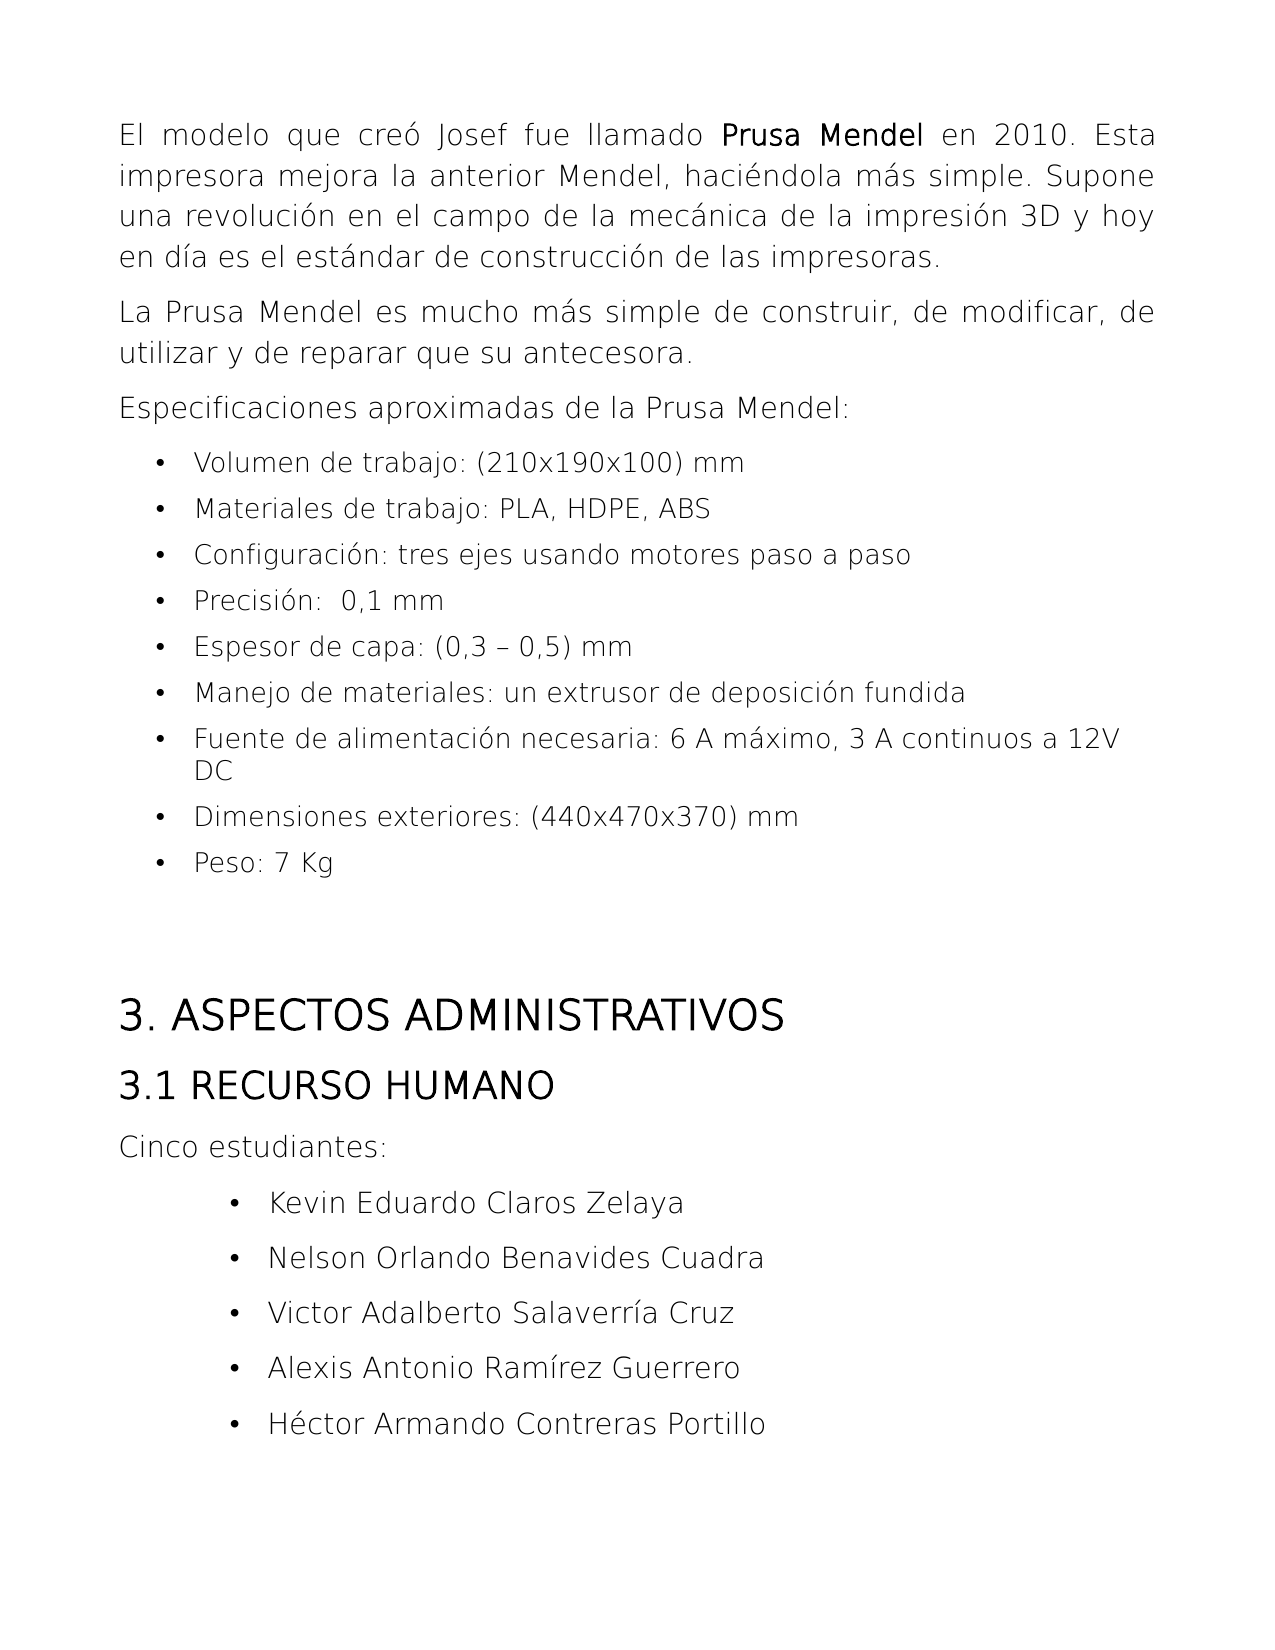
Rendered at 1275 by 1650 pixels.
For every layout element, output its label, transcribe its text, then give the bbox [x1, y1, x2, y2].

list Espesor de capa: (0,3 – 0,5) mm [156, 632, 1157, 663]
list Kevin Eduardo Claros Zelaya [229, 1186, 1157, 1220]
text 3.1 RECURSO HUMANO [118, 1064, 1157, 1107]
list Victor Adalberto Salaverría Cruz [229, 1297, 1157, 1331]
list Alexis Antonio Ramírez Guerrero [229, 1352, 1157, 1386]
text El modelo que creó Josef fue llamado Prusa Mendel en 2010. Esta impresora mejora la anterior Mendel, haciéndola más simple. Supone una revolución en el campo de la mecánica de la impresión 3D y hoy en día es el estándar de construcción de las impresoras. [118, 118, 1157, 274]
list Nelson Orlando Benavides Cuadra [229, 1241, 1157, 1275]
list Configuración: tres ejes usando motores paso a paso [156, 539, 1157, 571]
list Precisión: 0,1 mm [156, 585, 1157, 617]
list Materiales de trabajo: PLA, HDPE, ABS [156, 493, 1157, 525]
list Dimensiones exteriores: (440x470x370) mm [156, 802, 1157, 833]
text La Prusa Mendel es mucho más simple de construir, de modificar, de utilizar y de reparar que su antecesora. [118, 296, 1157, 370]
text 3. ASPECTOS ADMINISTRATIVOS [118, 991, 1157, 1039]
list Fuente de alimentación necesaria: 6 A máximo, 3 A continuos a 12V DC [156, 724, 1157, 787]
text Especificaciones aproximadas de la Prusa Mendel: [118, 392, 1157, 426]
list Peso: 7 Kg [156, 848, 1157, 879]
text Cinco estudiantes: [118, 1131, 1157, 1164]
list Volumen de trabajo: (210x190x100) mm [156, 447, 1157, 478]
list Héctor Armando Contreras Portillo [229, 1407, 1157, 1441]
list Manejo de materiales: un extrusor de deposición fundida [156, 678, 1157, 709]
